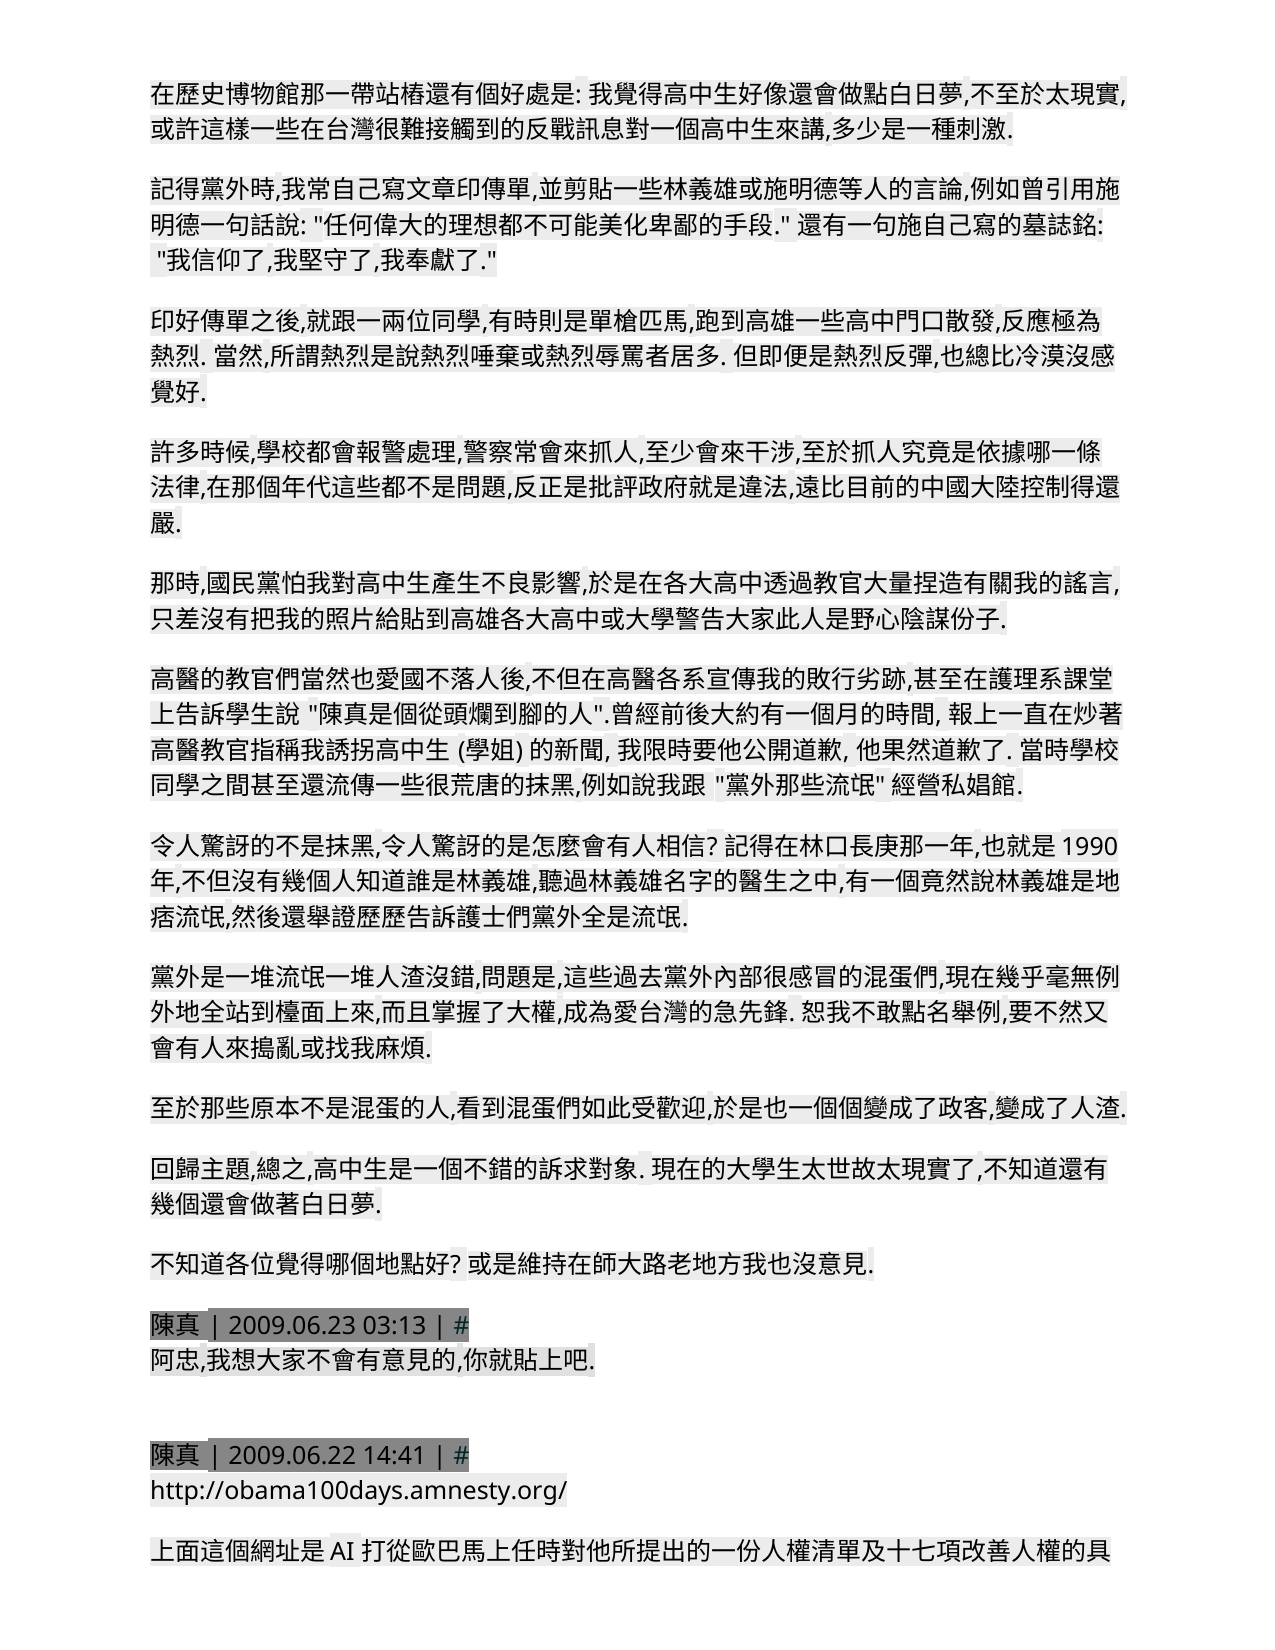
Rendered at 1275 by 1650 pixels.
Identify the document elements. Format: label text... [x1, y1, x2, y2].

text 許多時候,學校都會報警處理,警察常會來抓人,至少會來干涉,至於抓人究竟是依據哪一條法律,在那個年代這些都不是問題,反正是批評政府就是違法,遠比目前的中國大陸控制得還嚴. [150, 433, 1125, 539]
text 印好傳單之後,就跟一兩位同學,有時則是單槍匹馬,跑到高雄一些高中門口散發,反應極為熱烈. 當然,所謂熱烈是說熱烈唾棄或熱烈辱罵者居多. 但即便是熱烈反彈,也總比冷漠沒感覺好. [150, 302, 1125, 408]
text 那時,國民黨怕我對高中生產生不良影響,於是在各大高中透過教官大量捏造有關我的謠言,只差沒有把我的照片給貼到高雄各大高中或大學警告大家此人是野心陰謀份子. [150, 564, 1125, 635]
text 令人驚訝的不是抹黑,令人驚訝的是怎麼會有人相信? 記得在林口長庚那一年,也就是1990年,不但沒有幾個人知道誰是林義雄,聽過林義雄名字的醫生之中,有一個竟然說林義雄是地痞流氓,然後還舉證歷歷告訴護士們黨外全是流氓. [150, 827, 1125, 933]
text 回歸主題,總之,高中生是一個不錯的訴求對象. 現在的大學生太世故太現實了,不知道還有幾個還會做著白日夢. [150, 1150, 1125, 1221]
text 陳真 | 2009.06.22 14:41 | # [150, 1436, 1125, 1472]
text 高醫的教官們當然也愛國不落人後,不但在高醫各系宣傳我的敗行劣跡,甚至在護理系課堂上告訴學生說 "陳真是個從頭爛到腳的人".曾經前後大約有一個月的時間, 報上一直在炒著高醫教官指稱我誘拐高中生 (學姐) 的新聞, 我限時要他公開道歉, 他果然道歉了. 當時學校同學之間甚至還流傳一些很荒唐的抹黑,例如說我跟 "黨外那些流氓" 經營私娼館. [150, 660, 1125, 802]
text 阿忠,我想大家不會有意見的,你就貼上吧. [150, 1342, 1125, 1377]
text 陳真 | 2009.06.23 03:13 | # [150, 1306, 1125, 1342]
text 記得黨外時,我常自己寫文章印傳單,並剪貼一些林義雄或施明德等人的言論,例如曾引用施明德一句話說: "任何偉大的理想都不可能美化卑鄙的手段." 還有一句施自己寫的墓誌銘: "我信仰了,我堅守了,我奉獻了." [150, 171, 1125, 277]
text 黨外是一堆流氓一堆人渣沒錯,問題是,這些過去黨外內部很感冒的混蛋們,現在幾乎毫無例外地全站到檯面上來,而且掌握了大權,成為愛台灣的急先鋒. 恕我不敢點名舉例,要不然又會有人來搗亂或找我麻煩. [150, 958, 1125, 1064]
text 不知道各位覺得哪個地點好? 或是維持在師大路老地方我也沒意見. [150, 1246, 1125, 1281]
text 至於那些原本不是混蛋的人,看到混蛋們如此受歡迎,於是也一個個變成了政客,變成了人渣. [150, 1089, 1125, 1125]
text 上面這個網址是AI 打從歐巴馬上任時對他所提出的一份人權清單及十七項改善人權的具 [150, 1532, 1125, 1567]
text 在歷史博物館那一帶站樁還有個好處是: 我覺得高中生好像還會做點白日夢,不至於太現實,或許這樣一些在台灣很難接觸到的反戰訊息對一個高中生來講,多少是一種刺激. [150, 75, 1125, 146]
text http://obama100days.amnesty.org/ [150, 1472, 1125, 1507]
